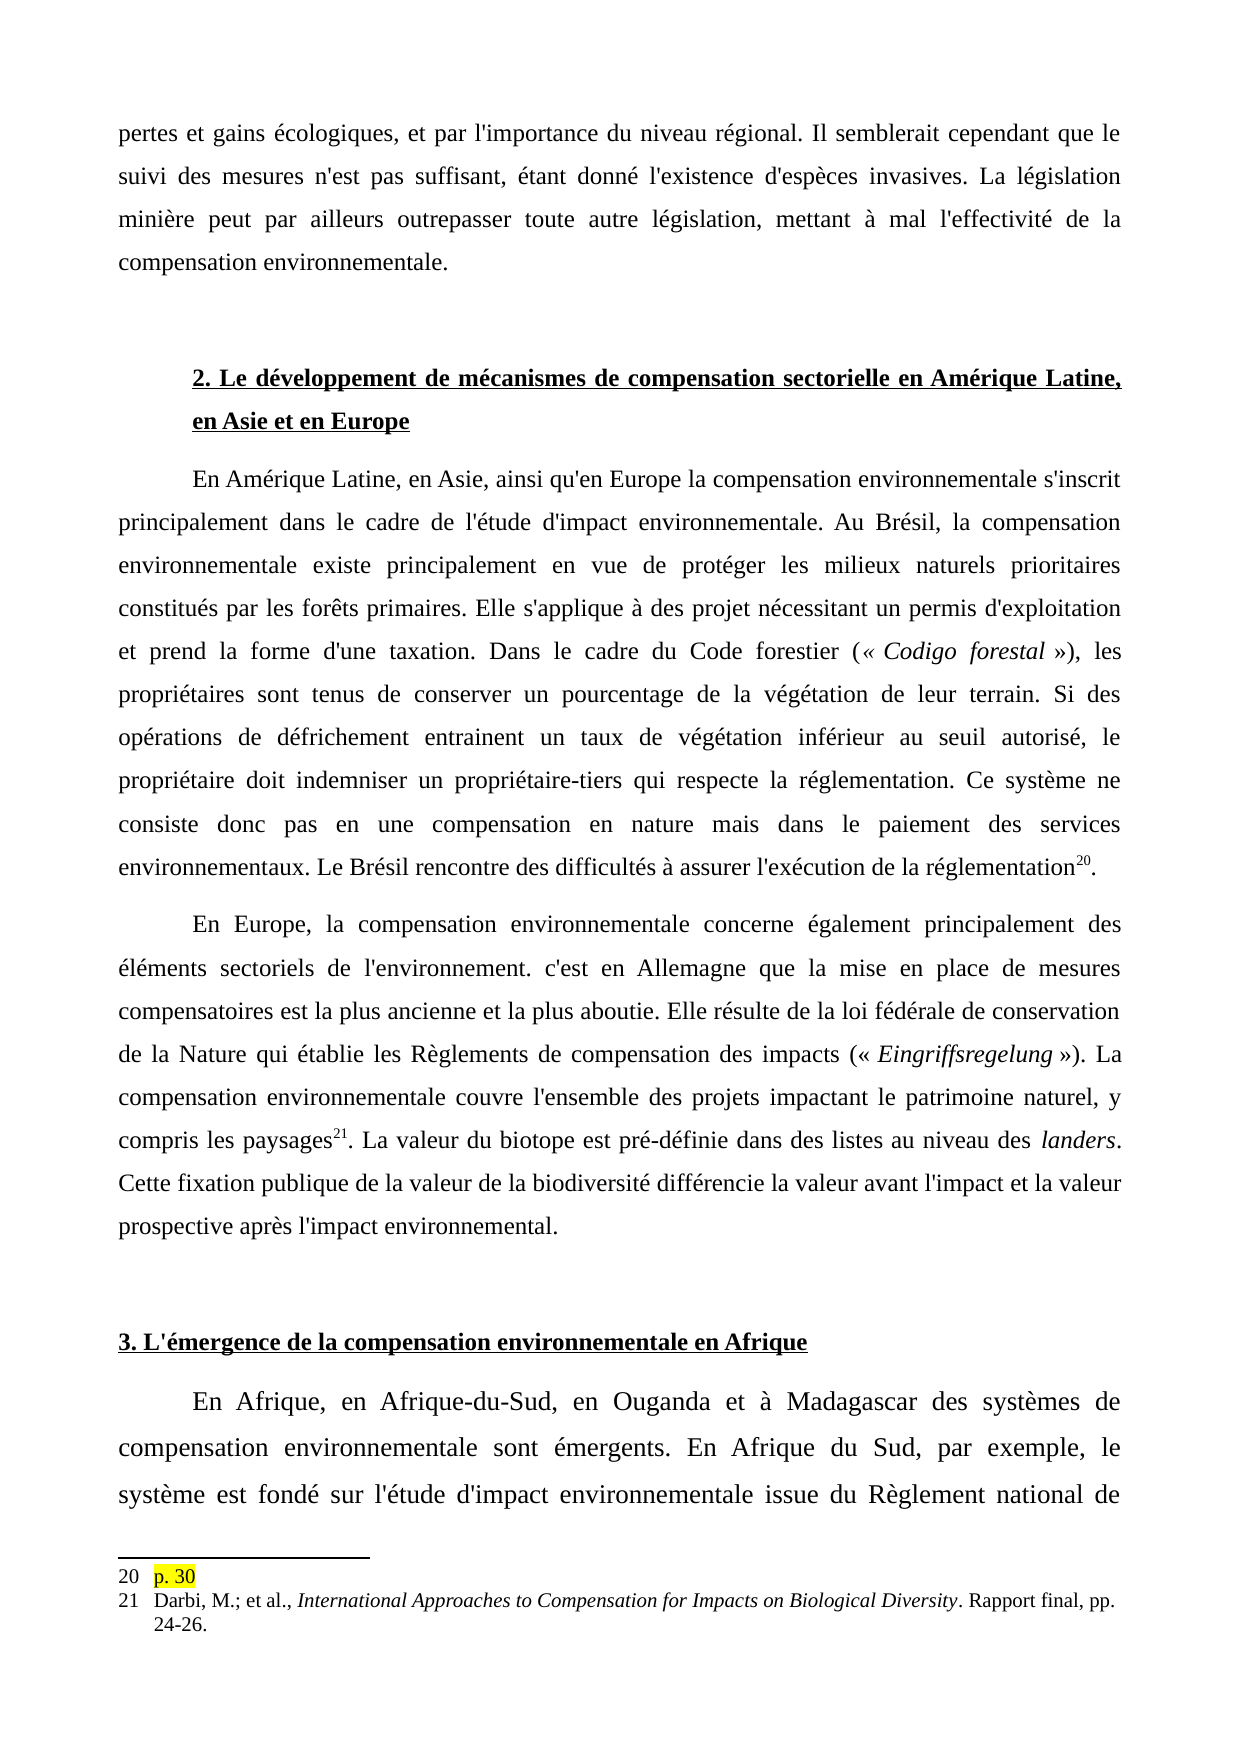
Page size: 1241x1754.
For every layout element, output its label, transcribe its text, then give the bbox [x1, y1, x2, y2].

text Darbi, M.; et al., International Approaches to Compensation for Impacts on Biological Diversity. Rapport final, pp. 24-26. [118, 1588, 1122, 1636]
text en Asie et en Europe [192, 389, 1122, 435]
text p. 30 [118, 1564, 1122, 1588]
text 2. Le développement de mécanismes de compensation sectorielle en Amérique Latine, [192, 363, 1122, 388]
text En Amérique Latine, en Asie, ainsi qu'en Europe la compensation environnementale s'inscrit principalement dans le cadre de l'étude d'impact environnementale. Au Brésil, la compensation environnementale existe principalement en vue de protéger les milieux naturels prioritaires constitués par les forêts primaires. Elle s'applique à des projet nécessitant un permis d'exploitation et prend la forme d'une taxation. Dans le cadre du Code forestier (« Codigo forestal »), les propriétaires sont tenus de conserver un pourcentage de la végétation de leur terrain. Si des opérations de défrichement entrainent un taux de végétation inférieur au seuil autorisé, le propriétaire doit indemniser un propriétaire-tiers qui respecte la réglementation. Ce système ne consiste donc pas en une compensation en nature mais dans le paiement des services environnementaux. Le Brésil rencontre des difficultés à assurer l'exécution de la réglementation. [118, 464, 1122, 881]
text En Europe, la compensation environnementale concerne également principalement des éléments sectoriels de l'environnement. c'est en Allemagne que la mise en place de mesures compensatoires est la plus ancienne et la plus aboutie. Elle résulte de la loi fédérale de conservation de la Nature qui établie les Règlements de compensation des impacts (« Eingriffsregelung »). La compensation environnementale couvre l'ensemble des projets impactant le patrimoine naturel, y compris les paysages. La valeur du biotope est pré-définie dans des listes au niveau des landers. Cette fixation publique de la valeur de la biodiversité différencie la valeur avant l'impact et la valeur prospective après l'impact environnemental. [118, 909, 1122, 1240]
text En Afrique, en Afrique-du-Sud, en Ouganda et à Madagascar des systèmes de compensation environnementale sont émergents. En Afrique du Sud, par exemple, le système est fondé sur l'étude d'impact environnementale issue du Règlement national de [118, 1384, 1122, 1509]
text 3. L'émergence de la compensation environnementale en Afrique [118, 1327, 1122, 1356]
text pertes et gains écologiques, et par l'importance du niveau régional. Il semblerait cependant que le suivi des mesures n'est pas suffisant, étant donné l'existence d'espèces invasives. La législation minière peut par ailleurs outrepasser toute autre législation, mettant à mal l'effectivité de la compensation environnementale. [118, 118, 1122, 276]
